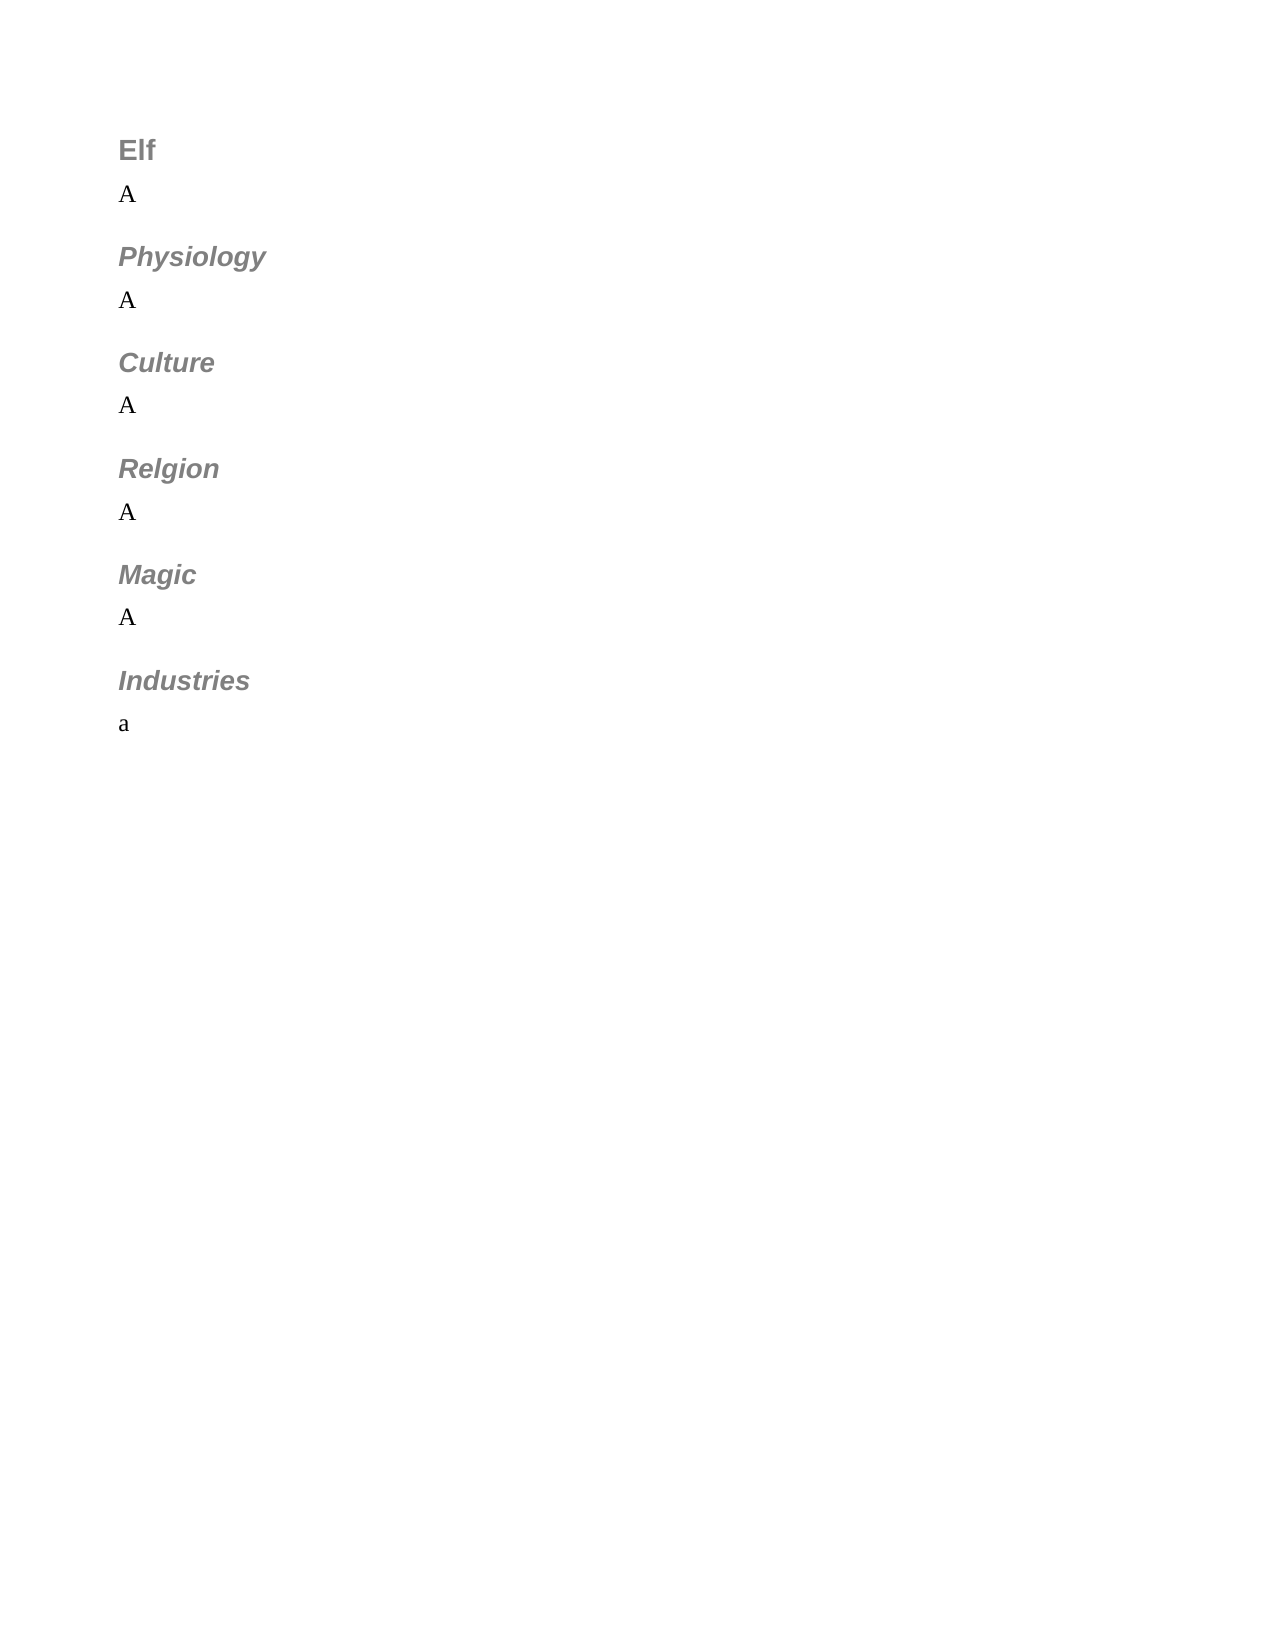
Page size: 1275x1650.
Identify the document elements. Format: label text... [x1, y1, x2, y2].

text A [118, 497, 1157, 525]
text A [118, 391, 1157, 419]
subtitle Physiology [118, 240, 1157, 272]
text A [118, 285, 1157, 313]
subtitle Elf [118, 133, 1157, 166]
subtitle Industries [118, 664, 1157, 696]
text A [118, 602, 1157, 631]
text a [118, 708, 1157, 737]
subtitle Culture [118, 346, 1157, 378]
text A [118, 179, 1157, 207]
subtitle Relgion [118, 452, 1157, 484]
subtitle Magic [118, 558, 1157, 590]
